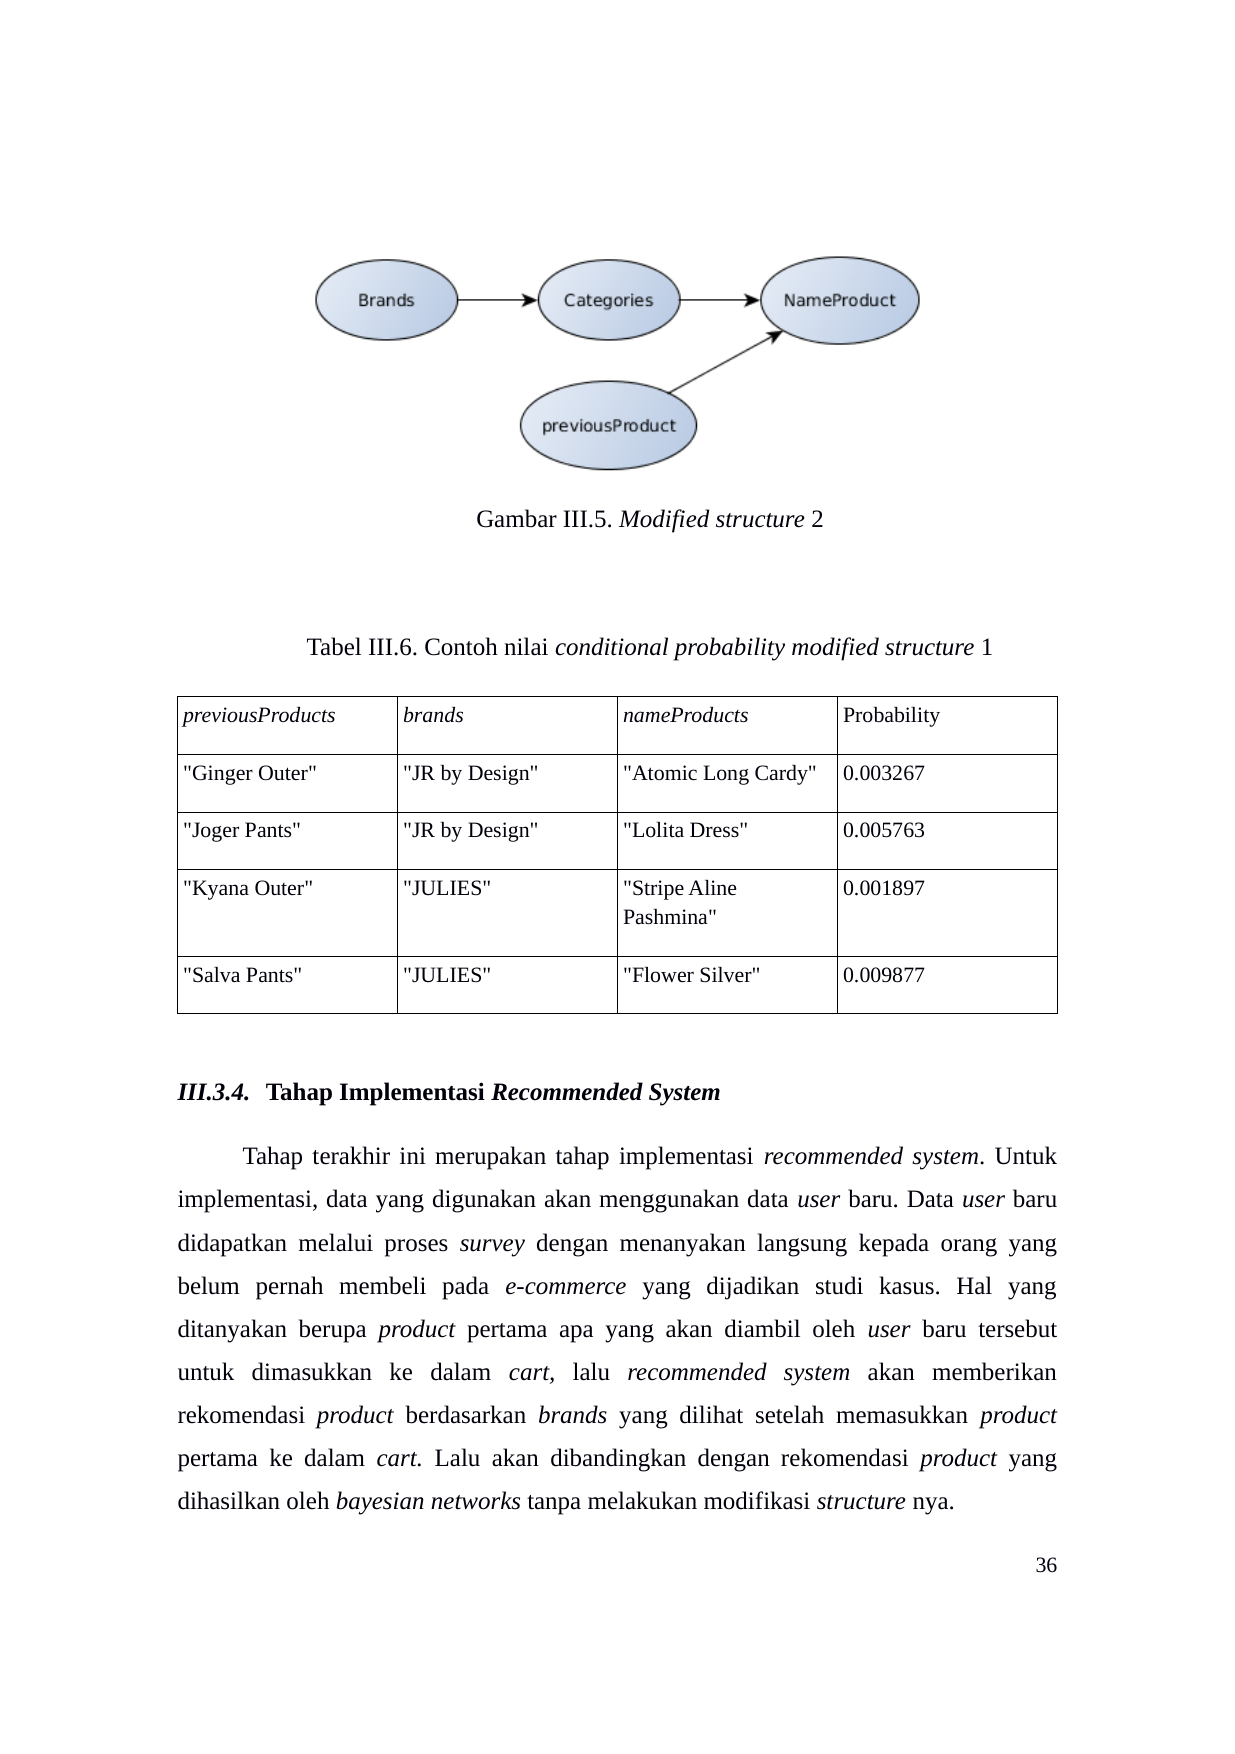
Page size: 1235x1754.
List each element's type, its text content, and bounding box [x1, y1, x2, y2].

text Gambar III.5. Modified structure 2 [177, 236, 1057, 533]
table_cell "Joger Pants" [178, 813, 397, 869]
table_cell "JR by Design" [398, 813, 617, 869]
subtitle Tahap Implementasi Recommended System [177, 1077, 1057, 1106]
table_header nameProducts [618, 697, 837, 754]
table_cell "Flower Silver" [618, 957, 837, 1013]
table_header previousProducts [178, 697, 397, 754]
table_cell "JULIES" [398, 957, 617, 1013]
table_cell "Lolita Dress" [618, 813, 837, 869]
table_cell 0.001897 [838, 870, 1057, 956]
table_cell "Atomic Long Cardy" [618, 755, 837, 812]
table_cell "Salva Pants" [178, 957, 397, 1013]
text Tahap terakhir ini merupakan tahap implementasi recommended system. Untuk implementasi, data yang digunakan akan menggunakan data user baru. Data user baru didapatkan melalui proses survey dengan menanyakan langsung kepada orang yang belum pernah membeli pada e-commerce yang dijadikan studi kasus. Hal yang ditanyakan berupa product pertama apa yang akan diambil oleh user baru tersebut untuk dimasukkan ke dalam cart, lalu recommended system akan memberikan rekomendasi product berdasarkan brands yang dilihat setelah memasukkan product pertama ke dalam cart. Lalu akan dibandingkan dengan rekomendasi product yang dihasilkan oleh bayesian networks tanpa melakukan modifikasi structure nya. [177, 1141, 1057, 1515]
table_header brands [398, 697, 617, 754]
table_header Probability [838, 697, 1057, 754]
table_cell 0.003267 [838, 755, 1057, 812]
table_cell 0.009877 [838, 957, 1057, 1013]
text Tabel III.6. Contoh nilai conditional probability modified structure 1 [177, 632, 1057, 661]
table_cell "Kyana Outer" [178, 870, 397, 956]
table_cell 0.005763 [838, 813, 1057, 869]
table_cell "Stripe Aline Pashmina" [618, 870, 837, 956]
picture [295, 236, 939, 491]
table_cell "Ginger Outer" [178, 755, 397, 812]
table_cell "JULIES" [398, 870, 617, 956]
table_cell "JR by Design" [398, 755, 617, 812]
